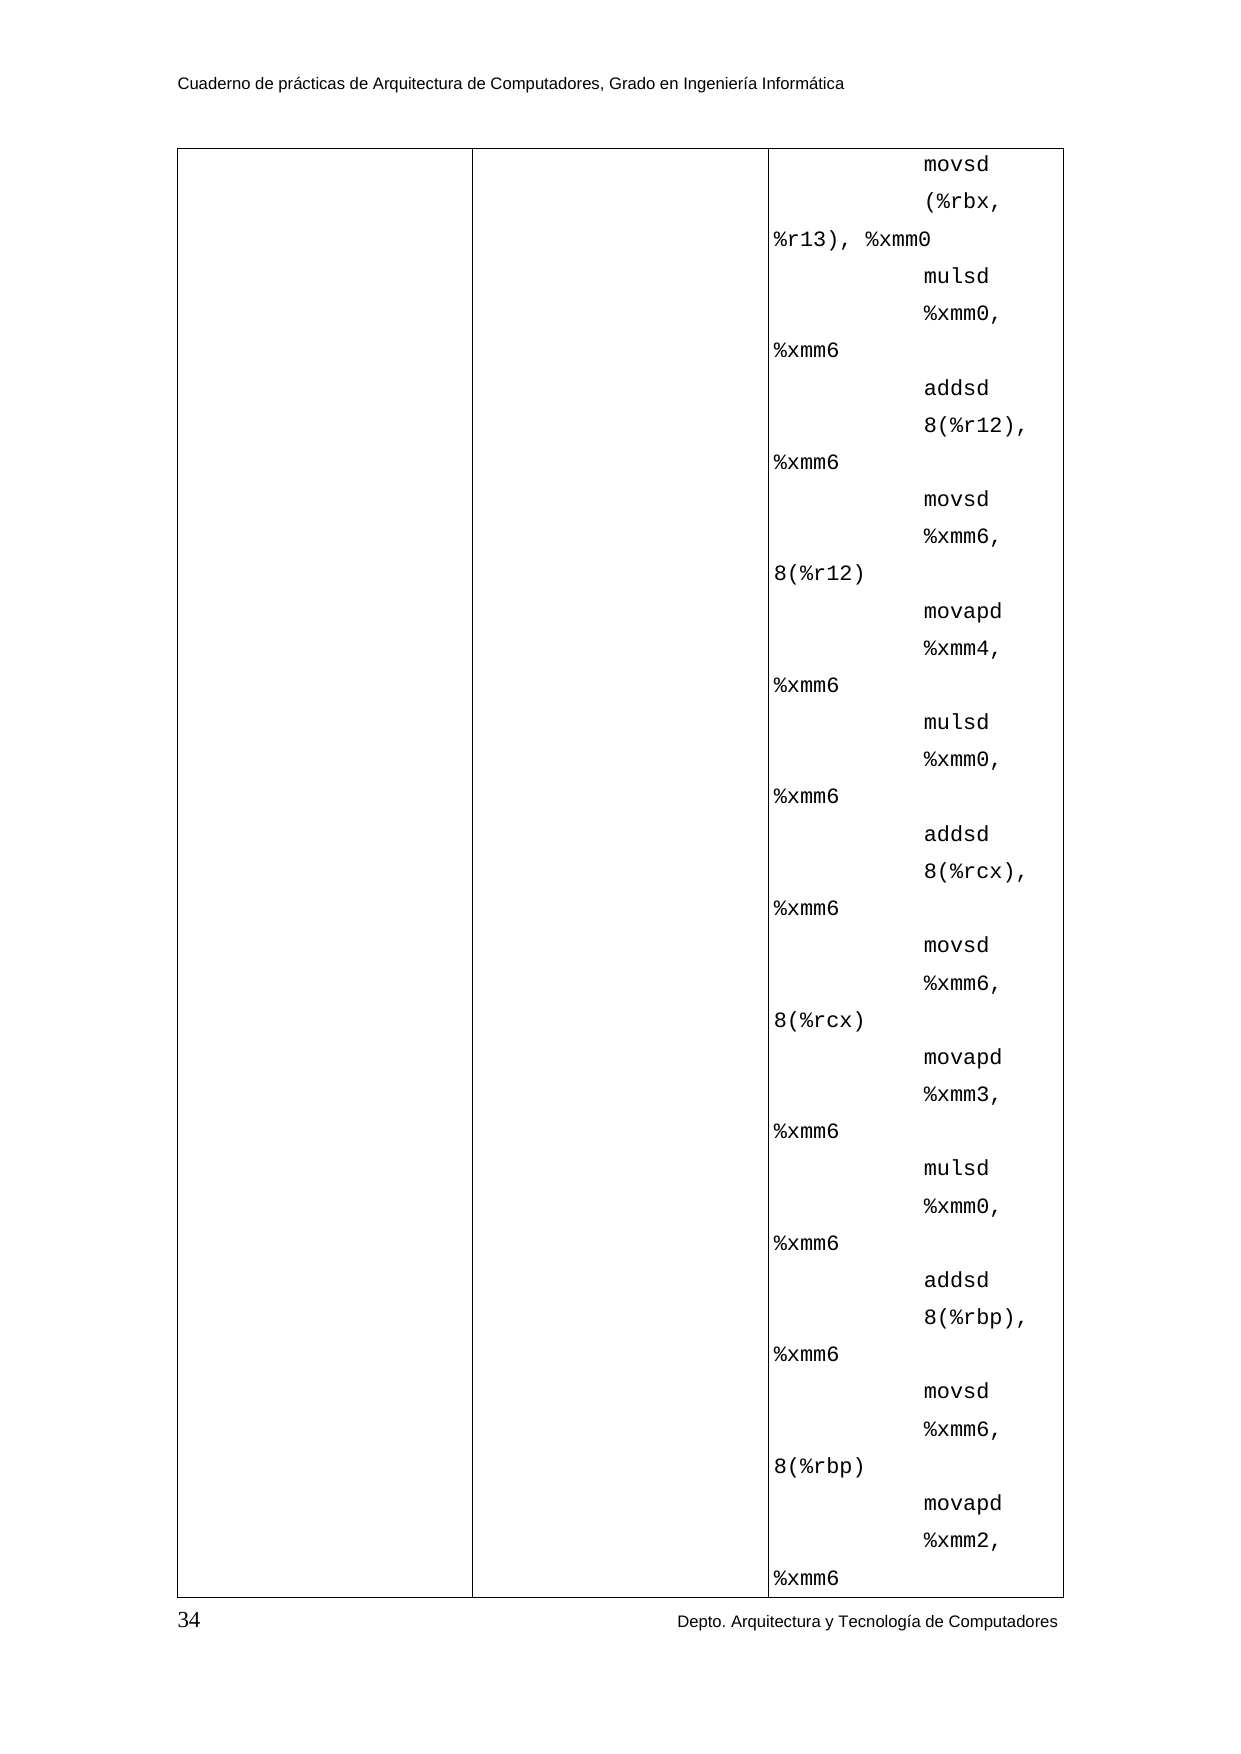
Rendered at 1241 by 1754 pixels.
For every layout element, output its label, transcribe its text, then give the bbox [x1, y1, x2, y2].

table_cell [473, 149, 768, 1597]
table_cell movsd (%rbx,%r13), %xmm0 mulsd %xmm0, %xmm6 addsd 8(%r12), %xmm6 movsd %xmm6, 8(%r12) movapd %xmm4, %xmm6 mulsd %xmm0, %xmm6 addsd 8(%rcx), %xmm6 movsd %xmm6, 8(%rcx) movapd %xmm3, %xmm6 mulsd %xmm0, %xmm6 addsd 8(%rbp), %xmm6 movsd %xmm6, 8(%rbp) movapd %xmm2, %xmm6 [769, 149, 1063, 1597]
table_cell [178, 149, 472, 1597]
